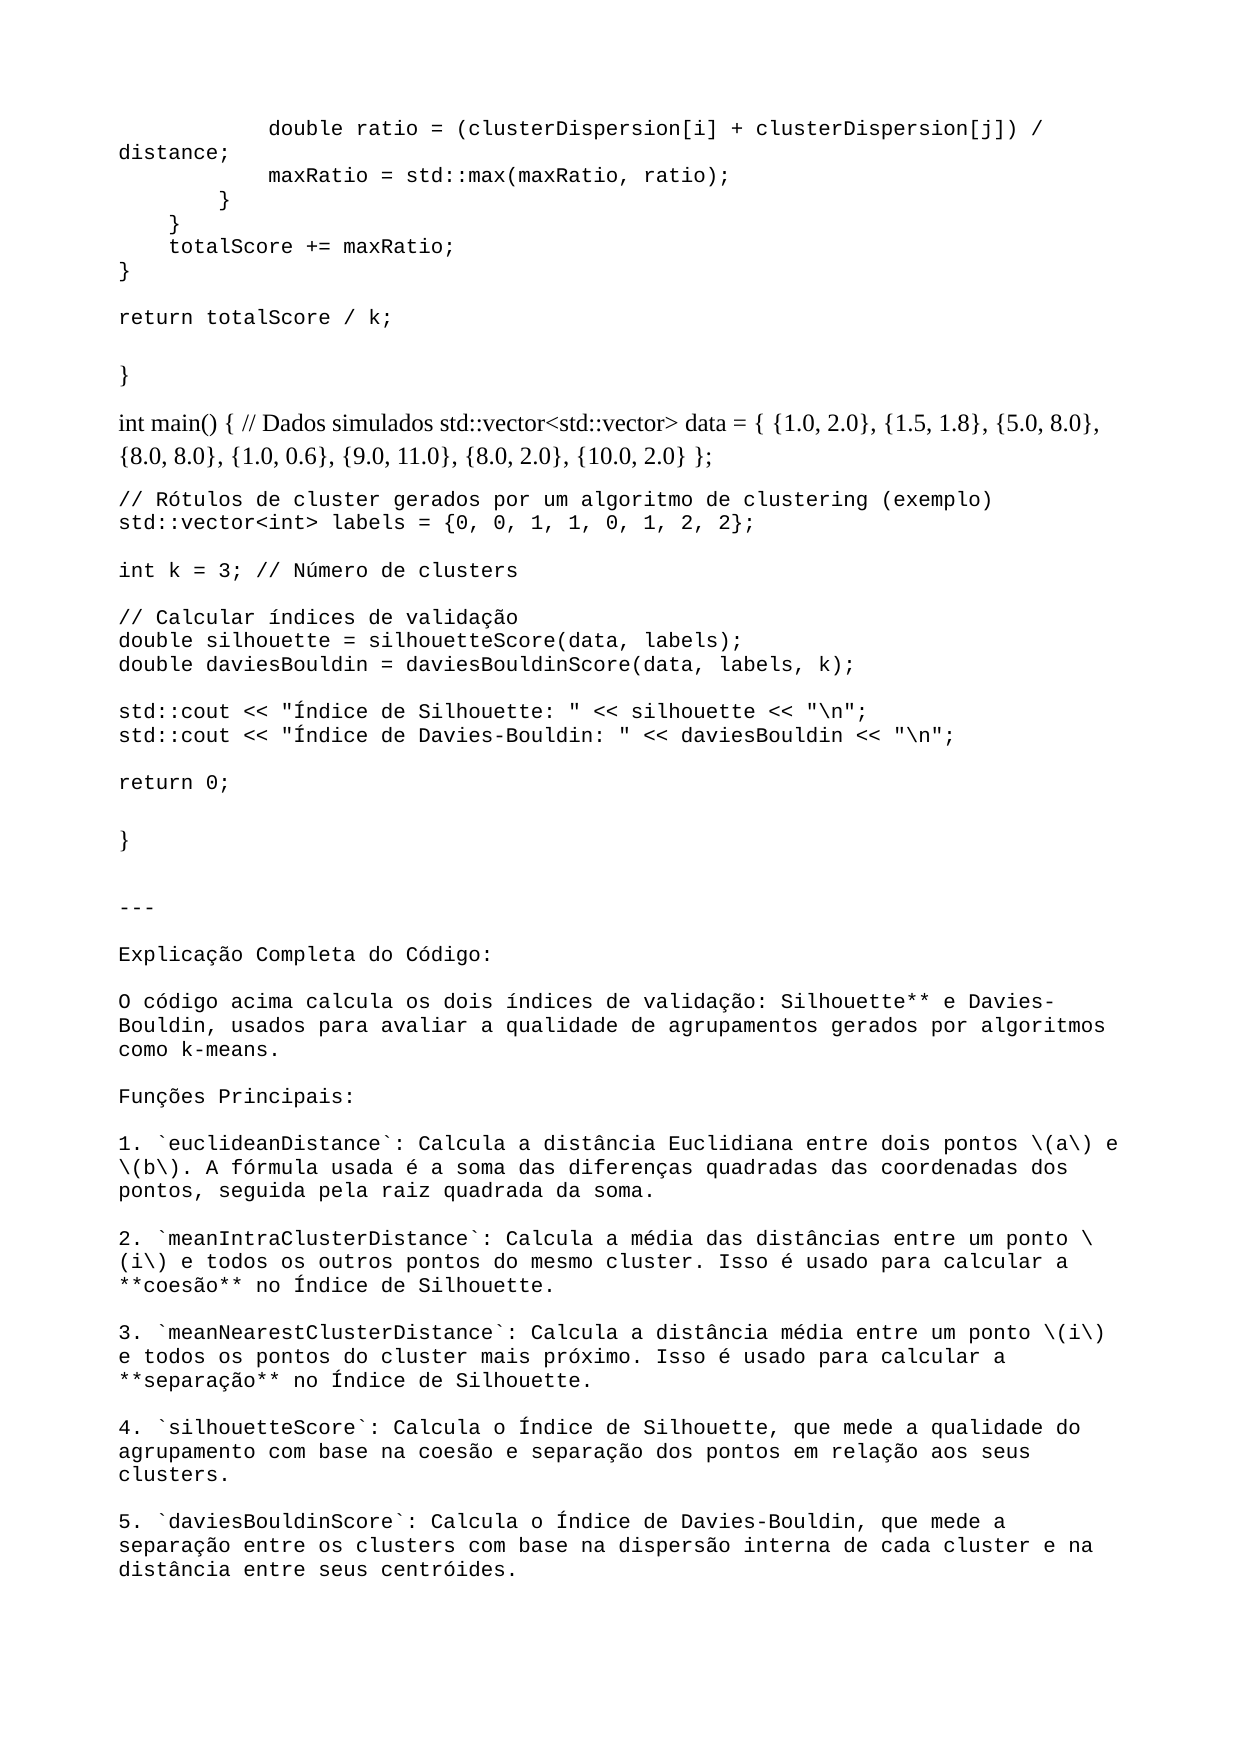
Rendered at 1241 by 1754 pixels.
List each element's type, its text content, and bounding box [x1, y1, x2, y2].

text totalScore += maxRatio; [118, 236, 1122, 260]
text Explicação Completa do Código: [118, 944, 1122, 968]
text } [118, 826, 1122, 854]
text return 0; [118, 772, 1122, 796]
text } [118, 260, 1122, 284]
text int k = 3; // Número de clusters [118, 559, 1122, 583]
text maxRatio = std::max(maxRatio, ratio); [118, 165, 1122, 189]
text std::cout << "Índice de Silhouette: " << silhouette << "\n"; [118, 701, 1122, 725]
text } [118, 360, 1122, 389]
text return totalScore / k; [118, 307, 1122, 331]
text double silhouette = silhouetteScore(data, labels); [118, 631, 1122, 654]
text std::cout << "Índice de Davies-Bouldin: " << daviesBouldin << "\n"; [118, 725, 1122, 749]
text Funções Principais: [118, 1086, 1122, 1109]
text --- [118, 897, 1122, 920]
text 1. `euclideanDistance`: Calcula a distância Euclidiana entre dois pontos \(a\) e \(b\). A fórmula usada é a soma das diferenças quadradas das coordenadas dos pontos, seguida pela raiz quadrada da soma. [118, 1133, 1122, 1204]
text 5. `daviesBouldinScore`: Calcula o Índice de Davies-Bouldin, que mede a separação entre os clusters com base na dispersão interna de cada cluster e na distância entre seus centróides. [118, 1512, 1122, 1582]
text // Rótulos de cluster gerados por um algoritmo de clustering (exemplo) [118, 489, 1122, 512]
text } [118, 189, 1122, 213]
text double daviesBouldin = daviesBouldinScore(data, labels, k); [118, 654, 1122, 678]
text 2. `meanIntraClusterDistance`: Calcula a média das distâncias entre um ponto \(i\) e todos os outros pontos do mesmo cluster. Isso é usado para calcular a **coesão** no Índice de Silhouette. [118, 1228, 1122, 1299]
text 3. `meanNearestClusterDistance`: Calcula a distância média entre um ponto \(i\) e todos os pontos do cluster mais próximo. Isso é usado para calcular a **separação** no Índice de Silhouette. [118, 1322, 1122, 1393]
text int main() { // Dados simulados std::vector<std::vector> data = { {1.0, 2.0}, {1.5, 1.8}, {5.0, 8.0}, {8.0, 8.0}, {1.0, 0.6}, {9.0, 11.0}, {8.0, 2.0}, {10.0, 2.0} }; [118, 408, 1122, 470]
text std::vector<int> labels = {0, 0, 1, 1, 0, 1, 2, 2}; [118, 512, 1122, 536]
text O código acima calcula os dois índices de validação: Silhouette** e Davies-Bouldin, usados para avaliar a qualidade de agrupamentos gerados por algoritmos como k-means. [118, 991, 1122, 1062]
text 4. `silhouetteScore`: Calcula o Índice de Silhouette, que mede a qualidade do agrupamento com base na coesão e separação dos pontos em relação aos seus clusters. [118, 1417, 1122, 1488]
text } [118, 213, 1122, 236]
text // Calcular índices de validação [118, 607, 1122, 631]
text double ratio = (clusterDispersion[i] + clusterDispersion[j]) / distance; [118, 118, 1122, 165]
